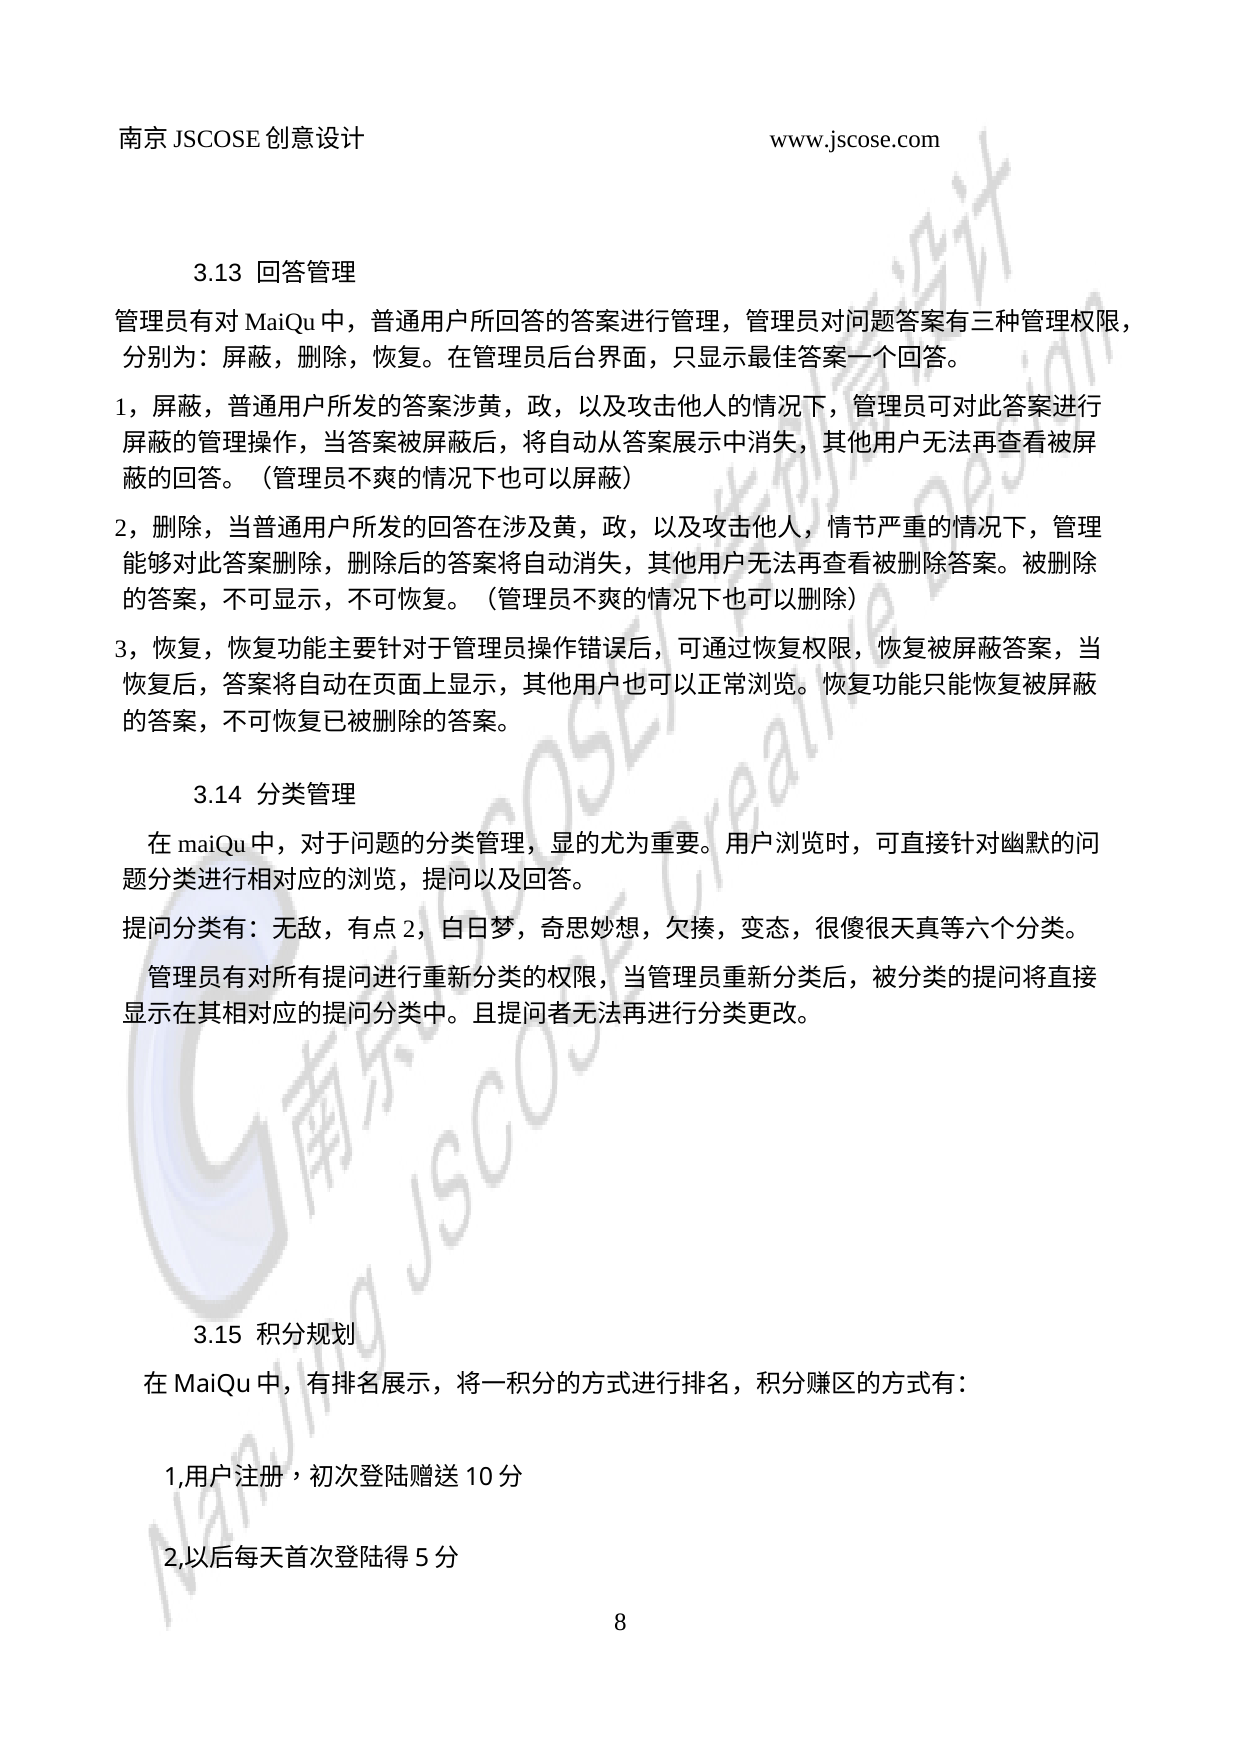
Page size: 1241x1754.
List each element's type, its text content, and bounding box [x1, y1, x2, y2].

picture [118, 616, 1122, 628]
picture [118, 1400, 1122, 1459]
text 1,用户注册，初次登陆赠送10分 [118, 1459, 1122, 1493]
text 提问分类有：无敌，有点2，白日梦，奇思妙想，欠揍，变态，很傻很天真等六个分类。 [123, 908, 1122, 945]
picture [118, 811, 1122, 1315]
picture [118, 1351, 1122, 1363]
text 3，恢复，恢复功能主要针对于管理员操作错误后，可通过恢复权限，恢复被屏蔽答案，当恢复后，答案将自动在页面上显示，其他用户也可以正常浏览。恢复功能只能恢复被屏蔽的答案，不可恢复已被删除的答案。 [58, 628, 1122, 737]
subtitle 3.13 回答管理 [118, 252, 1122, 288]
subtitle 3.15 积分规划 [118, 1315, 1122, 1351]
text 在maiQu中，对于问题的分类管理，显的尤为重要。用户浏览时，可直接针对幽默的问题分类进行相对应的浏览，提问以及回答。 [123, 823, 1122, 896]
picture [118, 737, 1122, 775]
subtitle 3.14 分类管理 [118, 775, 1122, 811]
picture [118, 1573, 1122, 1636]
picture [118, 118, 1122, 252]
picture [118, 373, 1122, 386]
picture [118, 1493, 1122, 1539]
picture [118, 288, 1122, 301]
text 2,以后每天首次登陆得5分 [118, 1539, 1122, 1573]
text 2，删除，当普通用户所发的回答在涉及黄，政，以及攻击他人，情节严重的情况下，管理能够对此答案删除，删除后的答案将自动消失，其他用户无法再查看被删除答案。被删除的答案，不可显示，不可恢复。（管理员不爽的情况下也可以删除） [58, 507, 1122, 616]
text 1，屏蔽，普通用户所发的答案涉黄，政，以及攻击他人的情况下，管理员可对此答案进行屏蔽的管理操作，当答案被屏蔽后，将自动从答案展示中消失，其他用户无法再查看被屏蔽的回答。（管理员不爽的情况下也可以屏蔽） [58, 386, 1122, 495]
picture [118, 495, 1122, 507]
text 管理员有对所有提问进行重新分类的权限，当管理员重新分类后，被分类的提问将直接显示在其相对应的提问分类中。且提问者无法再进行分类更改。 [123, 957, 1122, 1030]
text 在MaiQu中，有排名展示，将一积分的方式进行排名，积分赚区的方式有： [118, 1363, 1122, 1400]
text 管理员有对MaiQu中，普通用户所回答的答案进行管理，管理员对问题答案有三种管理权限，分别为：屏蔽，删除，恢复。在管理员后台界面，只显示最佳答案一个回答。 [58, 301, 1122, 373]
